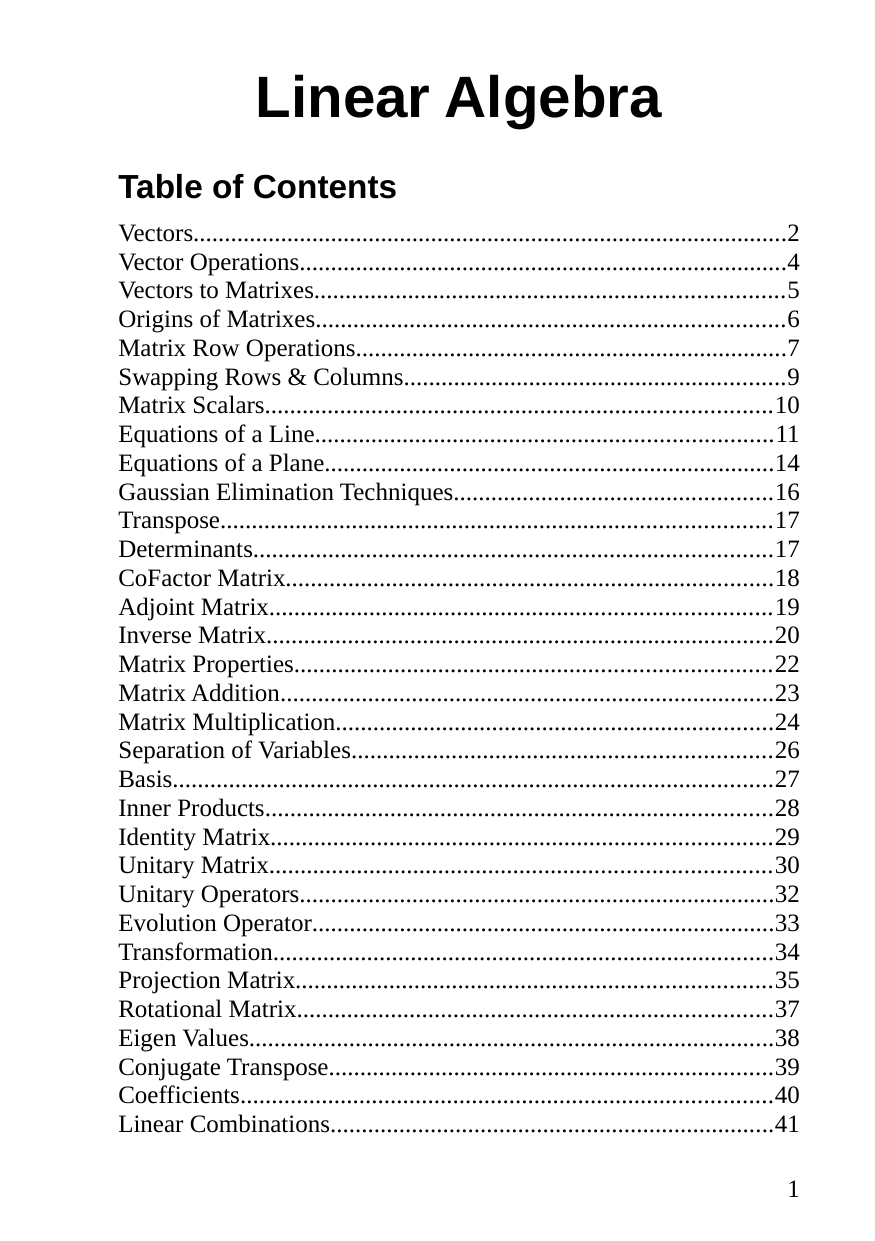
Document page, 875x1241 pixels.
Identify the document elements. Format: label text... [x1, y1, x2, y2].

text Transformation 34 [118, 937, 799, 966]
text Vectors to Matrixes 5 [118, 276, 799, 304]
text Separation of Variables 26 [118, 736, 799, 764]
text CoFactor Matrix 18 [118, 563, 799, 592]
text Vectors 2 [118, 218, 799, 247]
text Linear Combinations 41 [118, 1109, 799, 1138]
text Inverse Matrix 20 [118, 621, 799, 649]
text Projection Matrix 35 [118, 966, 799, 994]
text Matrix Scalars 10 [118, 391, 799, 419]
text Vector Operations 4 [118, 247, 799, 276]
text Gaussian Elimination Techniques 16 [118, 477, 799, 506]
text Matrix Properties 22 [118, 649, 799, 678]
text Swapping Rows & Columns 9 [118, 362, 799, 391]
text Coefficients 40 [118, 1081, 799, 1109]
text Unitary Operators 32 [118, 879, 799, 908]
text Equations of a Plane 14 [118, 448, 799, 477]
text Origins of Matrixes 6 [118, 304, 799, 333]
subtitle Table of Contents [118, 167, 799, 206]
text Unitary Matrix 30 [118, 851, 799, 879]
text Basis 27 [118, 764, 799, 793]
text Eigen Values 38 [118, 1023, 799, 1052]
text Rotational Matrix 37 [118, 994, 799, 1023]
text Matrix Row Operations 7 [118, 333, 799, 362]
text Matrix Addition 23 [118, 678, 799, 707]
title Linear Algebra [118, 62, 799, 129]
text Determinants 17 [118, 534, 799, 563]
text Matrix Multiplication 24 [118, 707, 799, 736]
text Inner Products 28 [118, 793, 799, 822]
text Adjoint Matrix 19 [118, 592, 799, 621]
text Identity Matrix 29 [118, 822, 799, 851]
text Conjugate Transpose 39 [118, 1052, 799, 1081]
text Transpose 17 [118, 506, 799, 534]
text Evolution Operator 33 [118, 908, 799, 937]
text Equations of a Line 11 [118, 419, 799, 448]
